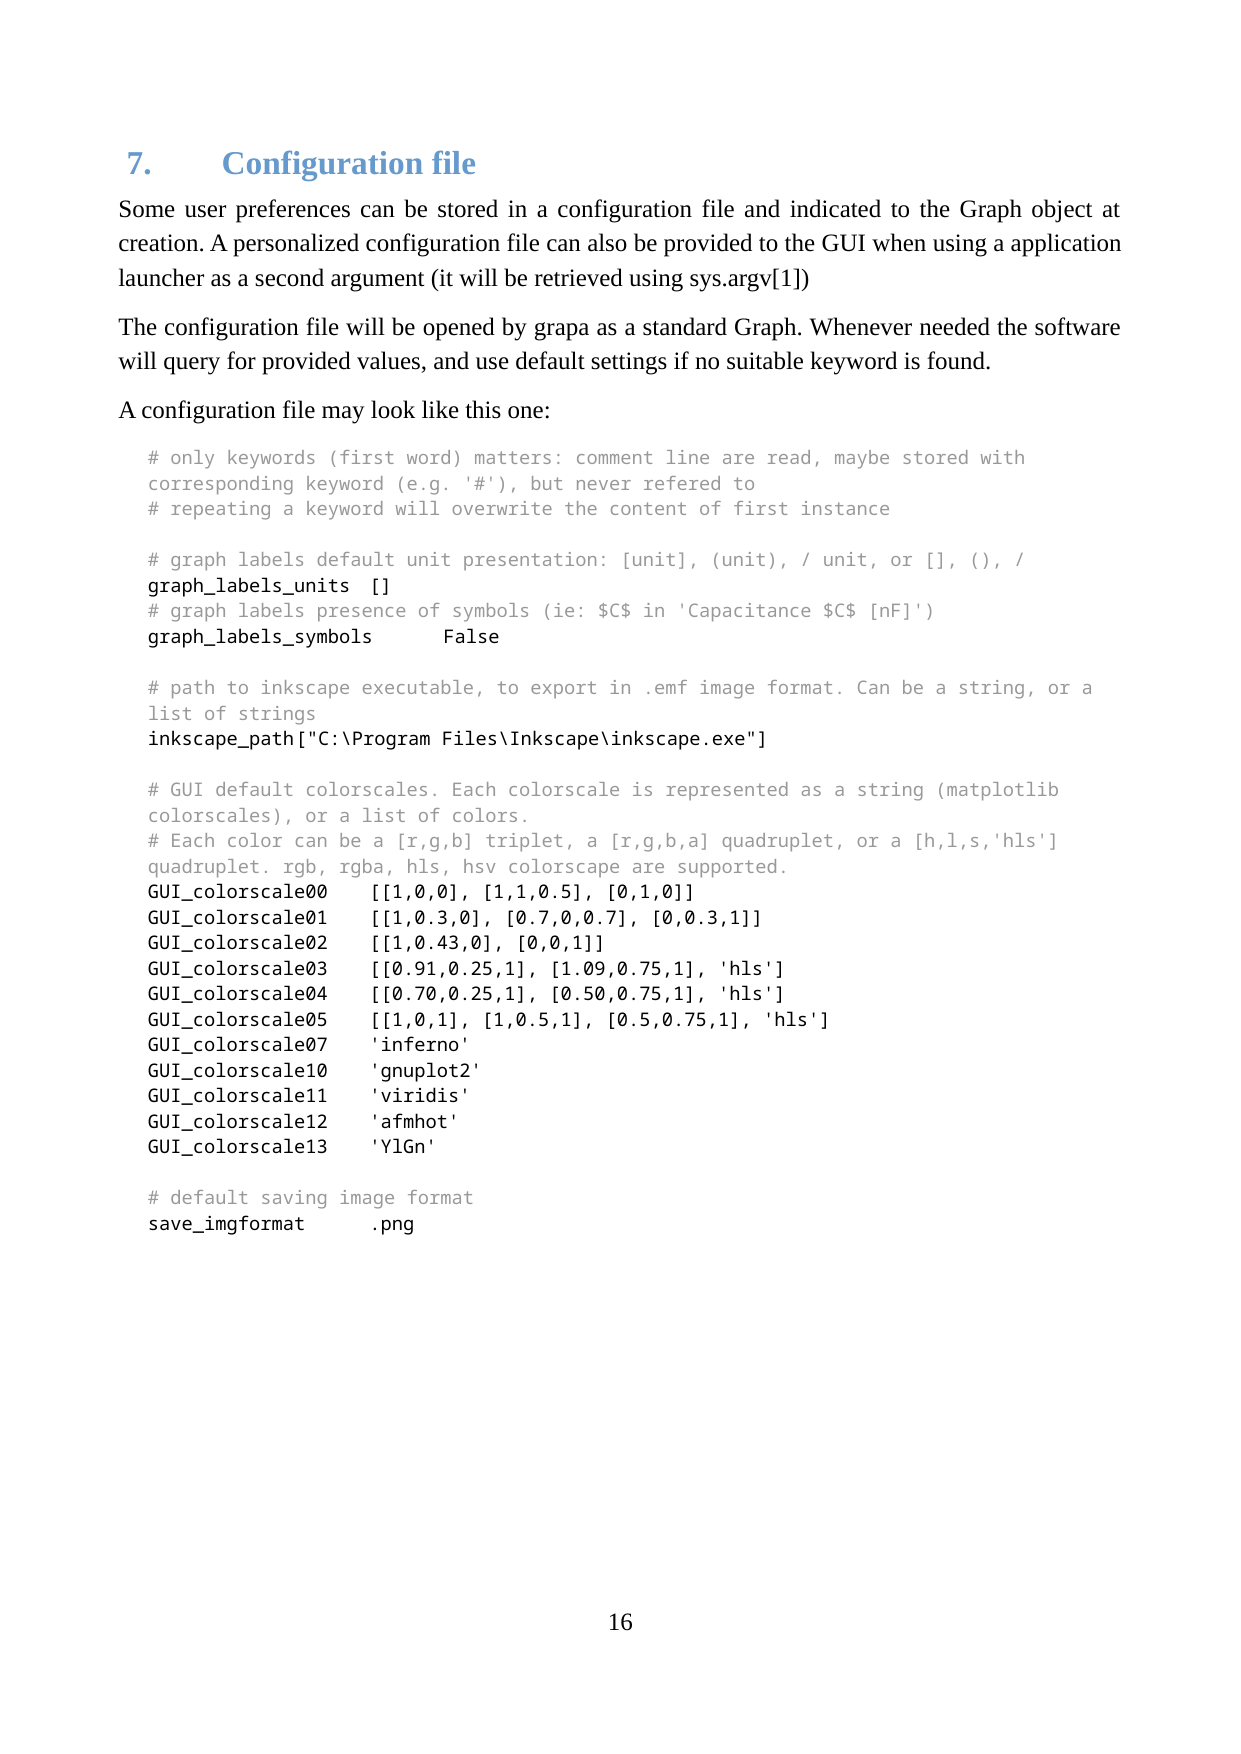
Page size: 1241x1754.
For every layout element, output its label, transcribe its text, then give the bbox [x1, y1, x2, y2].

text # path to inkscape executable, to export in .emf image format. Can be a string, or a list of strings [148, 674, 1093, 725]
text GUI_colorscale10 'gnuplot2' [148, 1057, 1093, 1083]
subtitle Configuration file [118, 143, 1122, 181]
text GUI_colorscale12 'afmhot' [148, 1108, 1093, 1134]
text graph_labels_units [] [148, 572, 1093, 598]
text # graph labels default unit presentation: [unit], (unit), / unit, or [], (), / [148, 547, 1093, 572]
text # only keywords (first word) matters: comment line are read, maybe stored with corresponding keyword (e.g. '#'), but never refered to [148, 444, 1093, 496]
text The configuration file will be opened by grapa as a standard Graph. Whenever needed the software will query for provided values, and use default settings if no suitable keyword is found. [118, 312, 1122, 375]
text # Each color can be a [r,g,b] triplet, a [r,g,b,a] quadruplet, or a [h,l,s,'hls'] quadruplet. rgb, rgba, hls, hsv colorscape are supported. [148, 827, 1093, 878]
text Some user preferences can be stored in a configuration file and indicated to the Graph object at creation. A personalized configuration file can also be provided to the GUI when using a application launcher as a second argument (it will be retrieved using sys.argv[1]) [118, 194, 1122, 292]
text GUI_colorscale04 [[0.70,0.25,1], [0.50,0.75,1], 'hls'] [148, 981, 1093, 1006]
text # repeating a keyword will overwrite the content of first instance [148, 496, 1093, 521]
text # graph labels presence of symbols (ie: $C$ in 'Capacitance $C$ [nF]') [148, 598, 1093, 623]
text # default saving image format [148, 1185, 1093, 1210]
text graph_labels_symbols False [148, 623, 1093, 649]
text save_imgformat .png [148, 1210, 1093, 1236]
text GUI_colorscale07 'inferno' [148, 1032, 1093, 1057]
text GUI_colorscale13 'YlGn' [148, 1134, 1093, 1159]
text GUI_colorscale03 [[0.91,0.25,1], [1.09,0.75,1], 'hls'] [148, 955, 1093, 981]
text GUI_colorscale11 'viridis' [148, 1083, 1093, 1108]
text # GUI default colorscales. Each colorscale is represented as a string (matplotlib colorscales), or a list of colors. [148, 776, 1093, 827]
text GUI_colorscale00 [[1,0,0], [1,1,0.5], [0,1,0]] [148, 878, 1093, 904]
text A configuration file may look like this one: [118, 396, 1122, 424]
text GUI_colorscale01 [[1,0.3,0], [0.7,0,0.7], [0,0.3,1]] [148, 904, 1093, 929]
text GUI_colorscale05 [[1,0,1], [1,0.5,1], [0.5,0.75,1], 'hls'] [148, 1006, 1093, 1032]
text inkscape_path ["C:\Program Files\Inkscape\inkscape.exe"] [148, 725, 1093, 751]
text GUI_colorscale02 [[1,0.43,0], [0,0,1]] [148, 929, 1093, 955]
